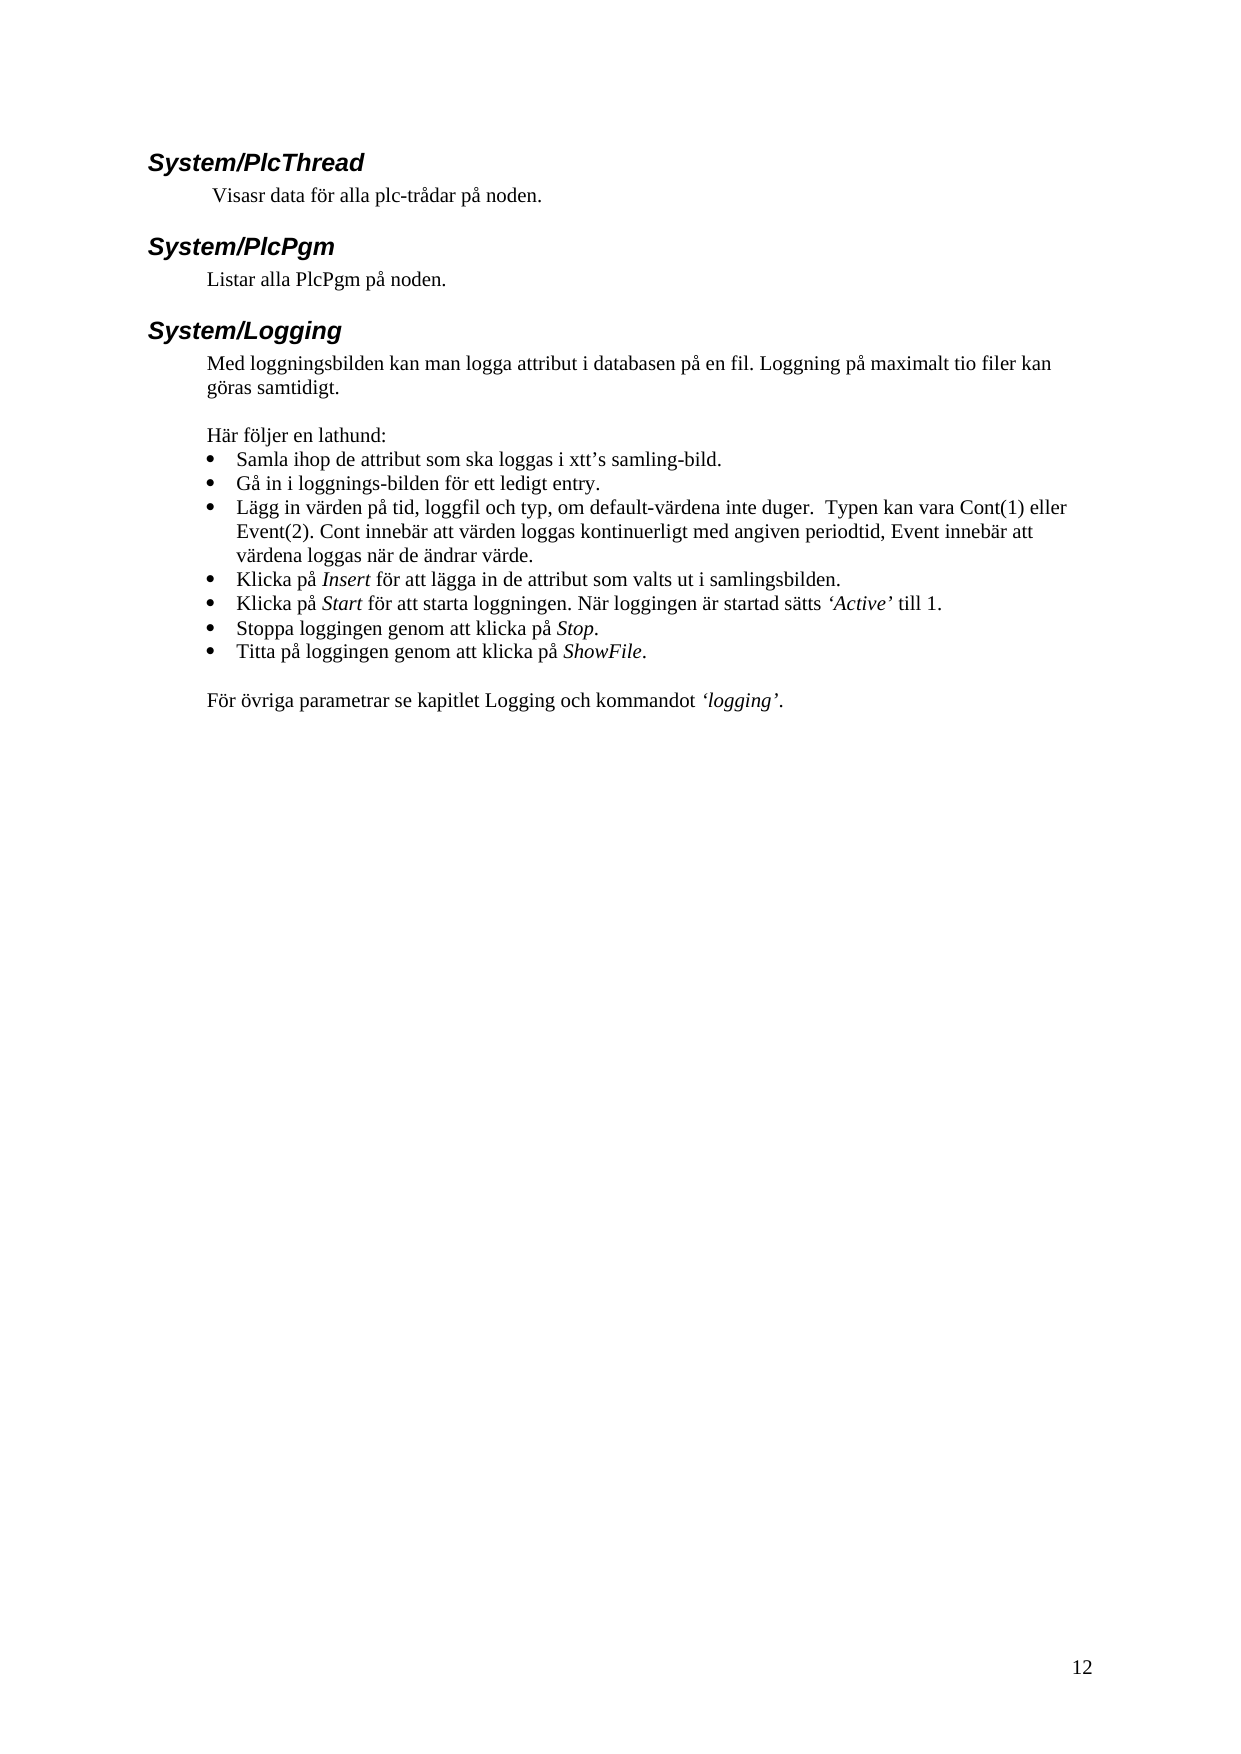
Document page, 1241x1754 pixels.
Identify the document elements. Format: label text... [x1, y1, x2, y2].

text Med loggningsbilden kan man logga attribut i databasen på en fil. Loggning på maximalt tio filer kan göras samtidigt. [207, 351, 1093, 399]
text Listar alla PlcPgm på noden. [207, 267, 1093, 291]
subtitle System/PlcPgm [148, 232, 1093, 260]
text Visasr data för alla plc-trådar på noden. [207, 183, 1093, 207]
subtitle System/Logging [148, 316, 1093, 344]
list Lägg in värden på tid, loggfil och typ, om default-värdena inte duger. Typen kan vara Cont(1) eller Event(2). Cont innebär att värden loggas kontinuerligt med angiven periodtid, Event innebär att värdena loggas när de ändrar värde. [207, 495, 1093, 567]
list Klicka på Insert för att lägga in de attribut som valts ut i samlingsbilden. [207, 567, 1093, 591]
text För övriga parametrar se kapitlet Logging och kommandot ‘logging’. [207, 688, 1093, 712]
list Klicka på Start för att starta loggningen. När loggingen är startad sätts ‘Active’ till 1. [207, 591, 1093, 615]
text Här följer en lathund: [207, 423, 1093, 447]
subtitle System/PlcThread [148, 148, 1093, 176]
list Gå in i loggnings-bilden för ett ledigt entry. [207, 471, 1093, 495]
list Titta på loggingen genom att klicka på ShowFile. [207, 639, 1093, 663]
list Samla ihop de attribut som ska loggas i xtt’s samling-bild. [207, 447, 1093, 471]
list Stoppa loggingen genom att klicka på Stop. [207, 615, 1093, 639]
